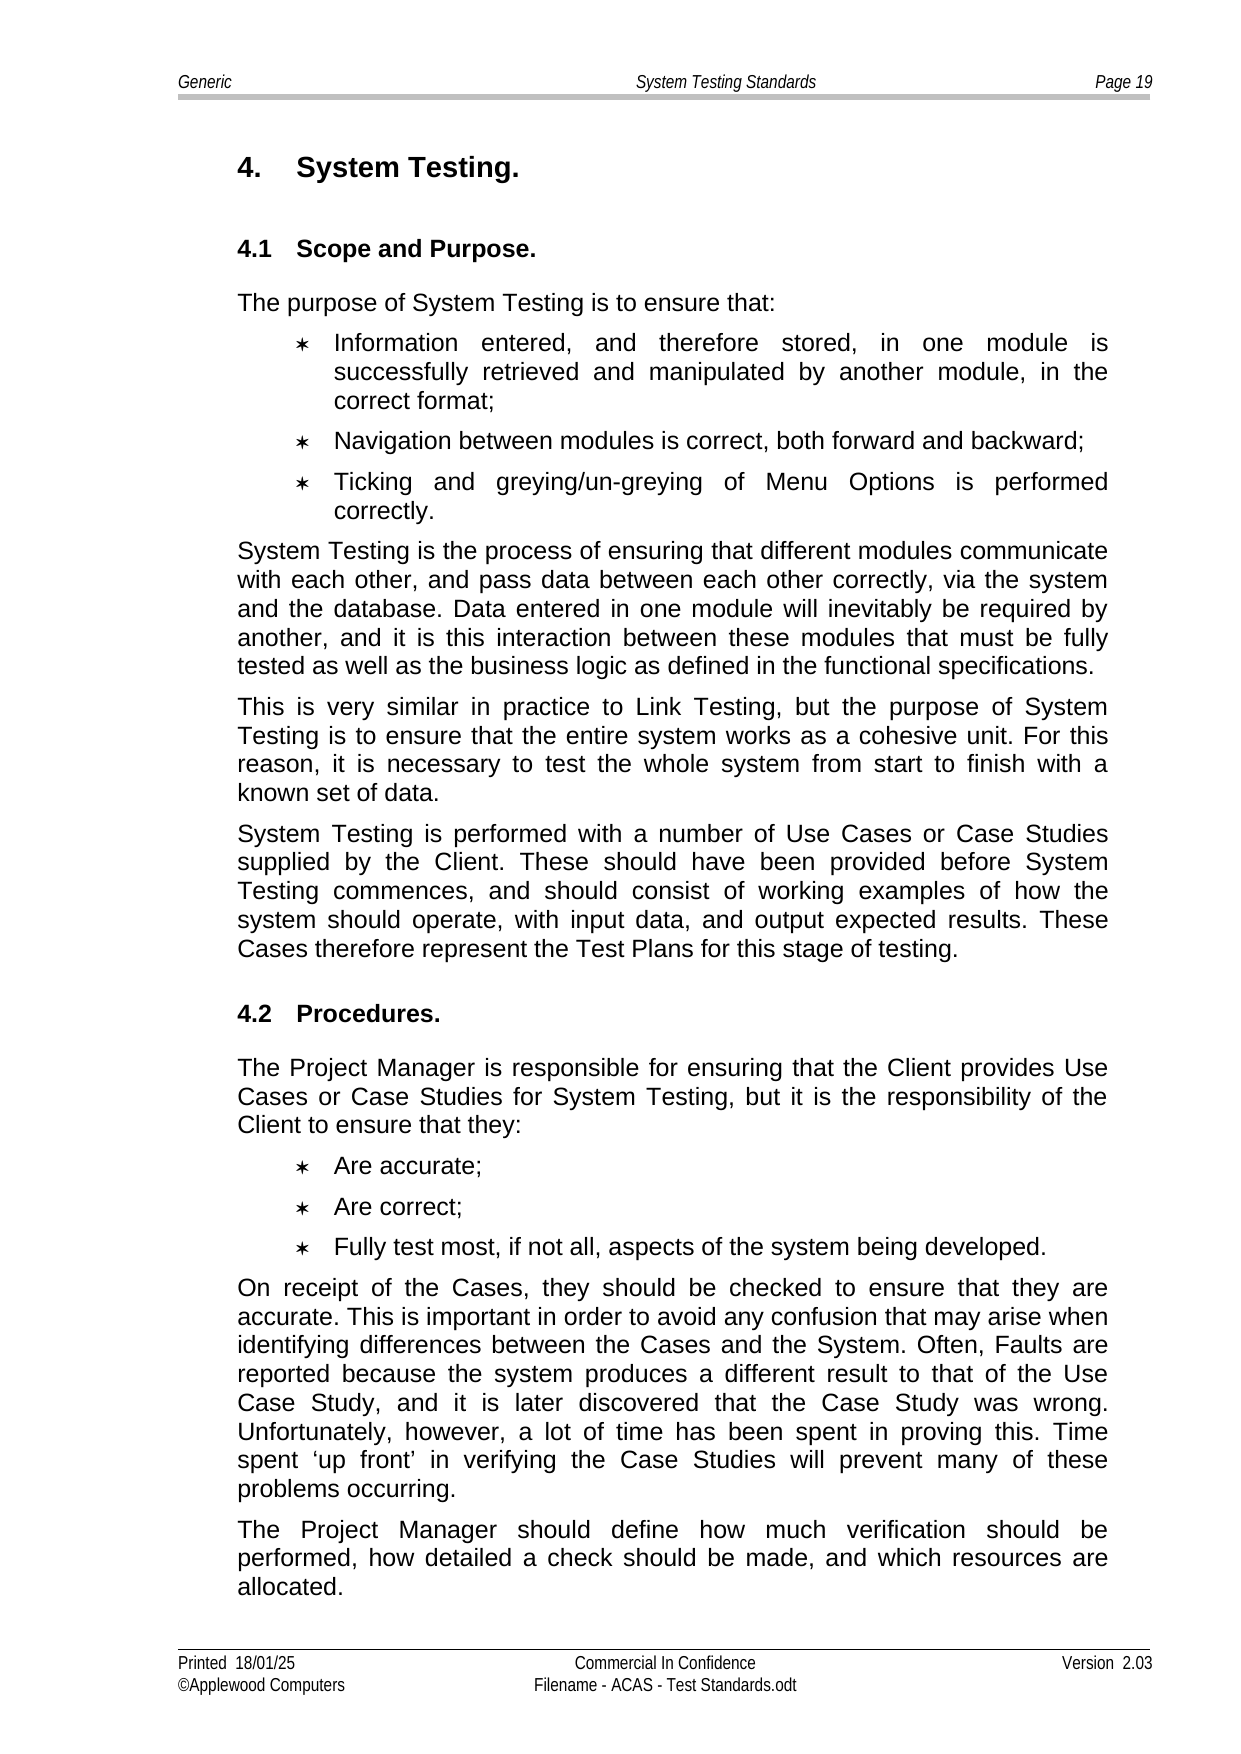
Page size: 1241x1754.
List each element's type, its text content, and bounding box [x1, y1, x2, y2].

subtitle 4. System Testing. [237, 150, 1110, 184]
text On receipt of the Cases, they should be checked to ensure that they are accurate. This is important in order to avoid any confusion that may arise when identifying differences between the Cases and the System. Often, Faults are reported because the system produces a different result to that of the Use Case Study, and it is later discovered that the Case Study was wrong. Unfortunately, however, a lot of time has been spent in proving this. Time spent ‘up front’ in verifying the Case Studies will prevent many of these problems occurring. [237, 1273, 1110, 1503]
list Are correct; [296, 1192, 1110, 1220]
text System Testing is the process of ensuring that different modules communicate with each other, and pass data between each other correctly, via the system and the database. Data entered in one module will inevitably be required by another, and it is this interaction between these modules that must be fully tested as well as the business logic as defined in the functional specifications. [237, 536, 1110, 680]
list Information entered, and therefore stored, in one module is successfully retrieved and manipulated by another module, in the correct format; [296, 328, 1110, 414]
subtitle 4.2 Procedures. [237, 999, 1110, 1028]
list Ticking and greying/un-greying of Menu Options is performed correctly. [296, 467, 1110, 524]
text The Project Manager should define how much verification should be performed, how detailed a check should be made, and which resources are allocated. [237, 1514, 1110, 1601]
text This is very similar in practice to Link Testing, but the purpose of System Testing is to ensure that the entire system works as a cohesive unit. For this reason, it is necessary to test the whole system from start to finish with a known set of data. [237, 692, 1110, 807]
text System Testing is performed with a number of Use Cases or Case Studies supplied by the Client. These should have been provided before System Testing commences, and should consist of working examples of how the system should operate, with input data, and output expected results. These Cases therefore represent the Test Plans for this stage of testing. [237, 819, 1110, 962]
list Are accurate; [296, 1151, 1110, 1180]
list Fully test most, if not all, aspects of the system being developed. [296, 1232, 1110, 1261]
text The purpose of System Testing is to ensure that: [237, 288, 1110, 316]
text The Project Manager is responsible for ensuring that the Client provides Use Cases or Case Studies for System Testing, but it is the responsibility of the Client to ensure that they: [237, 1053, 1110, 1139]
list Navigation between modules is correct, both forward and backward; [296, 426, 1110, 455]
subtitle 4.1 Scope and Purpose. [237, 234, 1110, 263]
